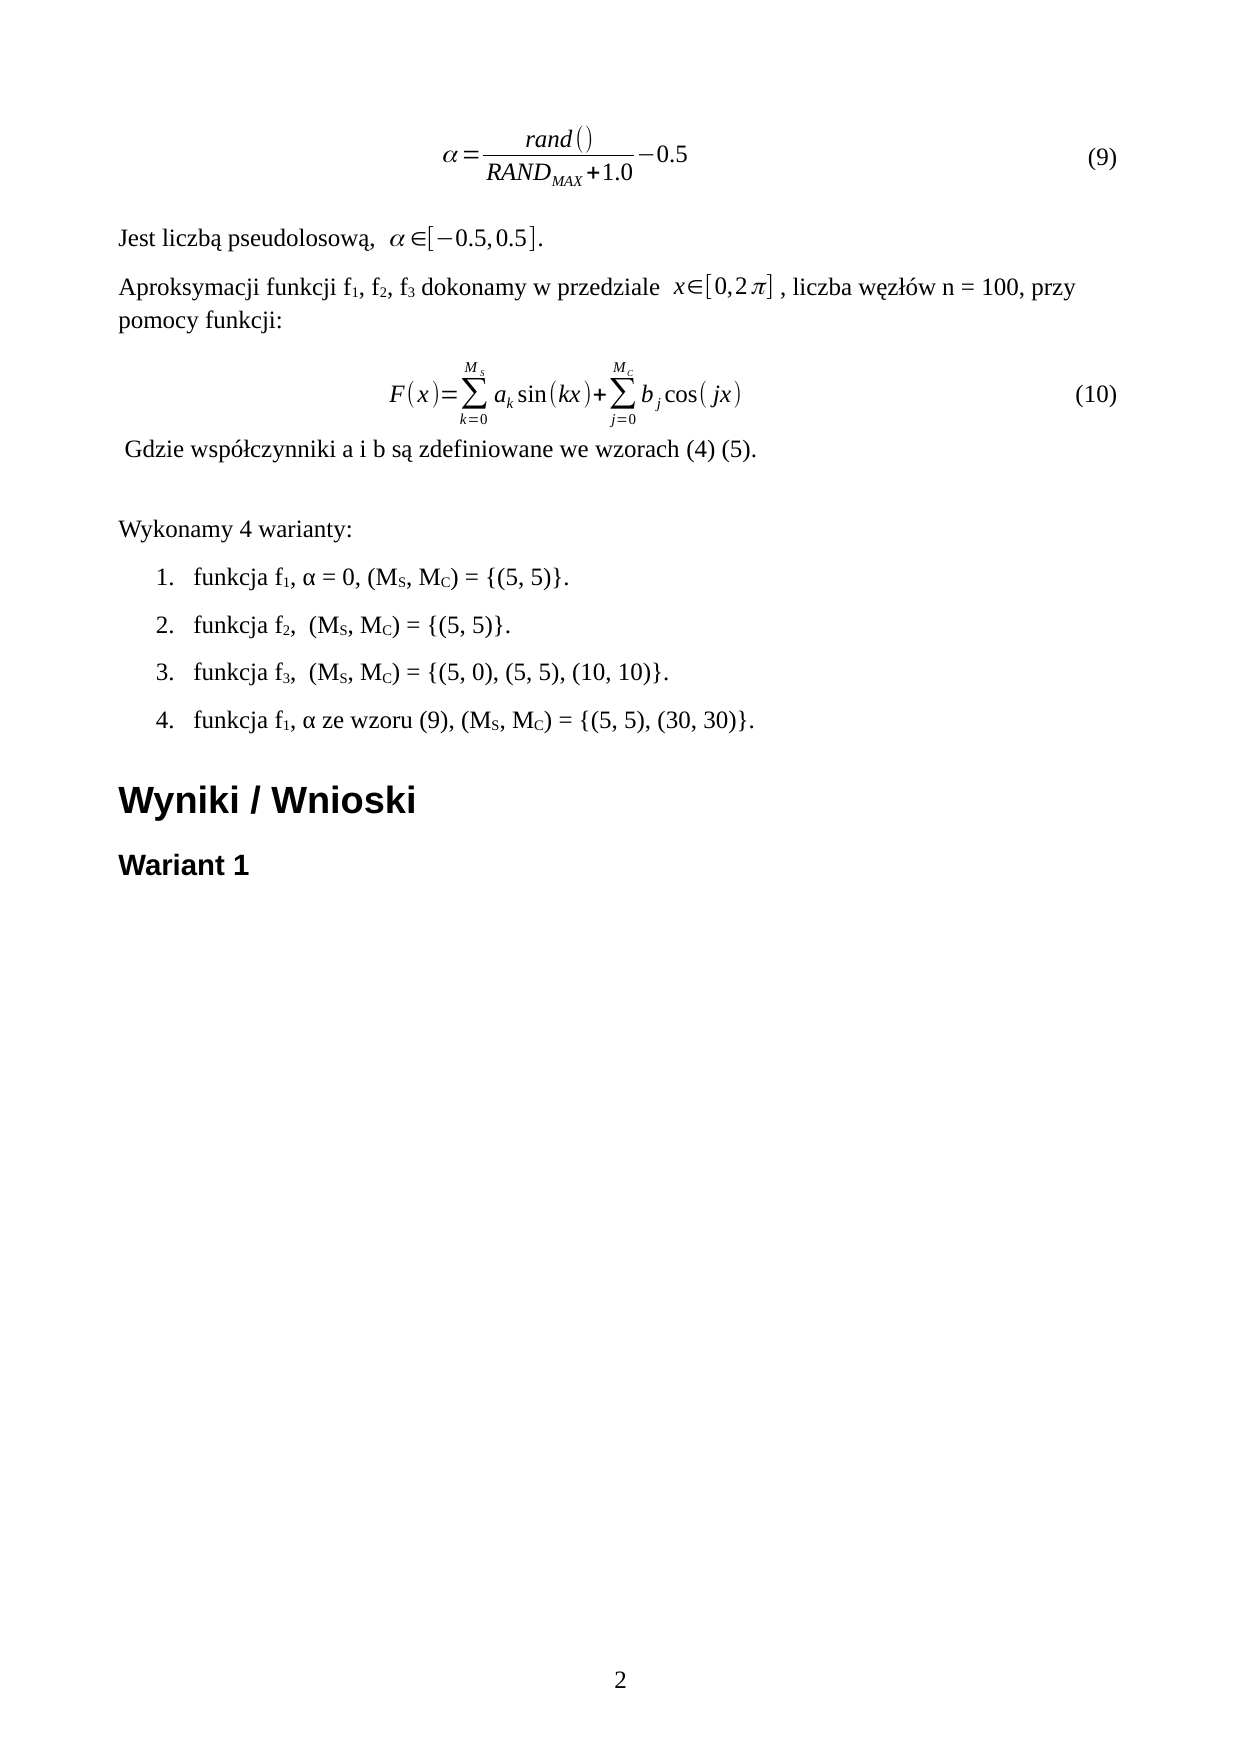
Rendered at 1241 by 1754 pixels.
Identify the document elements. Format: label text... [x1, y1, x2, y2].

text Aproksymacji funkcji f1, f2, f3 dokonamy w przedziale , liczba węzłów n = 100, przy pomocy funkcji: [118, 272, 1122, 334]
table_header (10) [1011, 353, 1122, 434]
list funkcja f1, α ze wzoru (9), (MS, MC) = {(5, 5), (30, 30)}. [156, 705, 1122, 734]
list funkcja f1, α = 0, (MS, MC) = {(5, 5)}. [156, 562, 1122, 591]
list funkcja f3, (MS, MC) = {(5, 0), (5, 5), (10, 10)}. [156, 657, 1122, 686]
text Gdzie współczynniki a i b są zdefiniowane we wzorach (4) (5). [118, 434, 1122, 463]
table_header [118, 118, 1011, 194]
subtitle Wariant 1 [118, 848, 1122, 882]
table_header [118, 353, 1011, 434]
subtitle Wyniki / Wnioski [118, 778, 1122, 821]
text Jest liczbą pseudolosową, [118, 223, 1122, 253]
list funkcja f2, (MS, MC) = {(5, 5)}. [156, 610, 1122, 638]
table_header (9) [1011, 118, 1122, 194]
text Wykonamy 4 warianty: [118, 482, 1122, 543]
